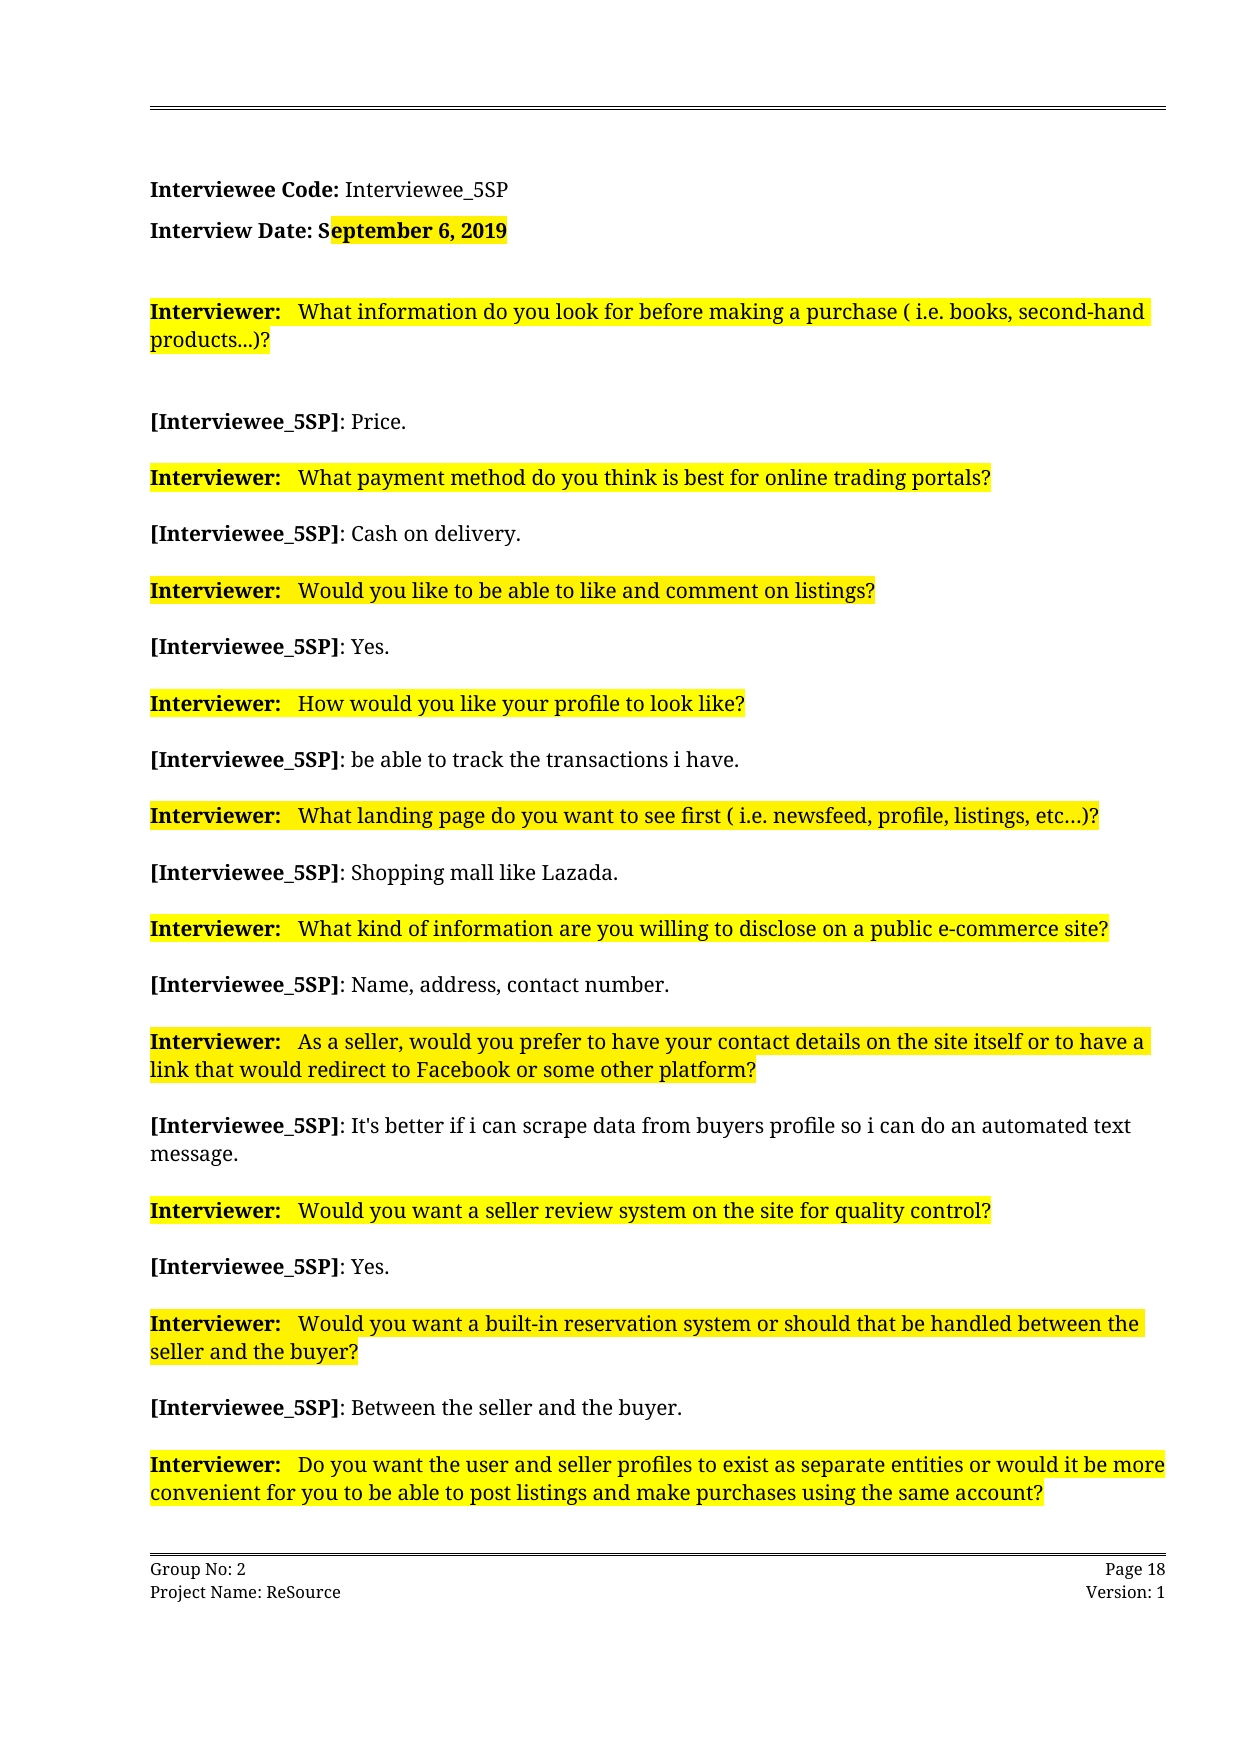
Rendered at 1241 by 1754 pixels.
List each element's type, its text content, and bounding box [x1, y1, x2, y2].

text [Interviewee_5SP]: Between the seller and the buyer. [150, 1393, 1166, 1421]
text Interviewer: What payment method do you think is best for online trading portals? [150, 463, 1166, 492]
text [Interviewee_5SP]: Yes. [150, 632, 1166, 661]
text [Interviewee_5SP]: Yes. [150, 1252, 1166, 1281]
text Interviewer: What kind of information are you willing to disclose on a public e-commerce site? [150, 914, 1166, 942]
text [Interviewee_5SP]: Cash on delivery. [150, 519, 1166, 548]
text Interviewer: How would you like your profile to look like? [150, 689, 1166, 717]
text Interviewer: What landing page do you want to see first ( i.e. newsfeed, profile, listings, etc…)? [150, 801, 1166, 830]
text Interview Date: September 6, 2019 [150, 216, 1166, 244]
text Interviewer: Would you want a built-in reservation system or should that be handled between the seller and the buyer? [150, 1309, 1166, 1365]
text [Interviewee_5SP]: be able to track the transactions i have. [150, 745, 1166, 773]
text Interviewer: What information do you look for before making a purchase ( i.e. books, second-hand products...)? [150, 297, 1166, 354]
text Interviewer: Would you want a seller review system on the site for quality control? [150, 1196, 1166, 1224]
text [Interviewee_5SP]: It's better if i can scrape data from buyers profile so i can do an automated text message. [150, 1111, 1166, 1168]
text Interviewee Code: Interviewee_5SP [150, 175, 1166, 203]
text Interviewer: Would you like to be able to like and comment on listings? [150, 576, 1166, 604]
text [Interviewee_5SP]: Shopping mall like Lazada. [150, 858, 1166, 886]
text Interviewer: As a seller, would you prefer to have your contact details on the site itself or to have a link that would redirect to Facebook or some other platform? [150, 1027, 1166, 1083]
text [Interviewee_5SP]: Price. [150, 407, 1166, 435]
text Interviewer: Do you want the user and seller profiles to exist as separate entities or would it be more convenient for you to be able to post listings and make purchases using the same account? [150, 1450, 1166, 1506]
text [Interviewee_5SP]: Name, address, contact number. [150, 970, 1166, 999]
